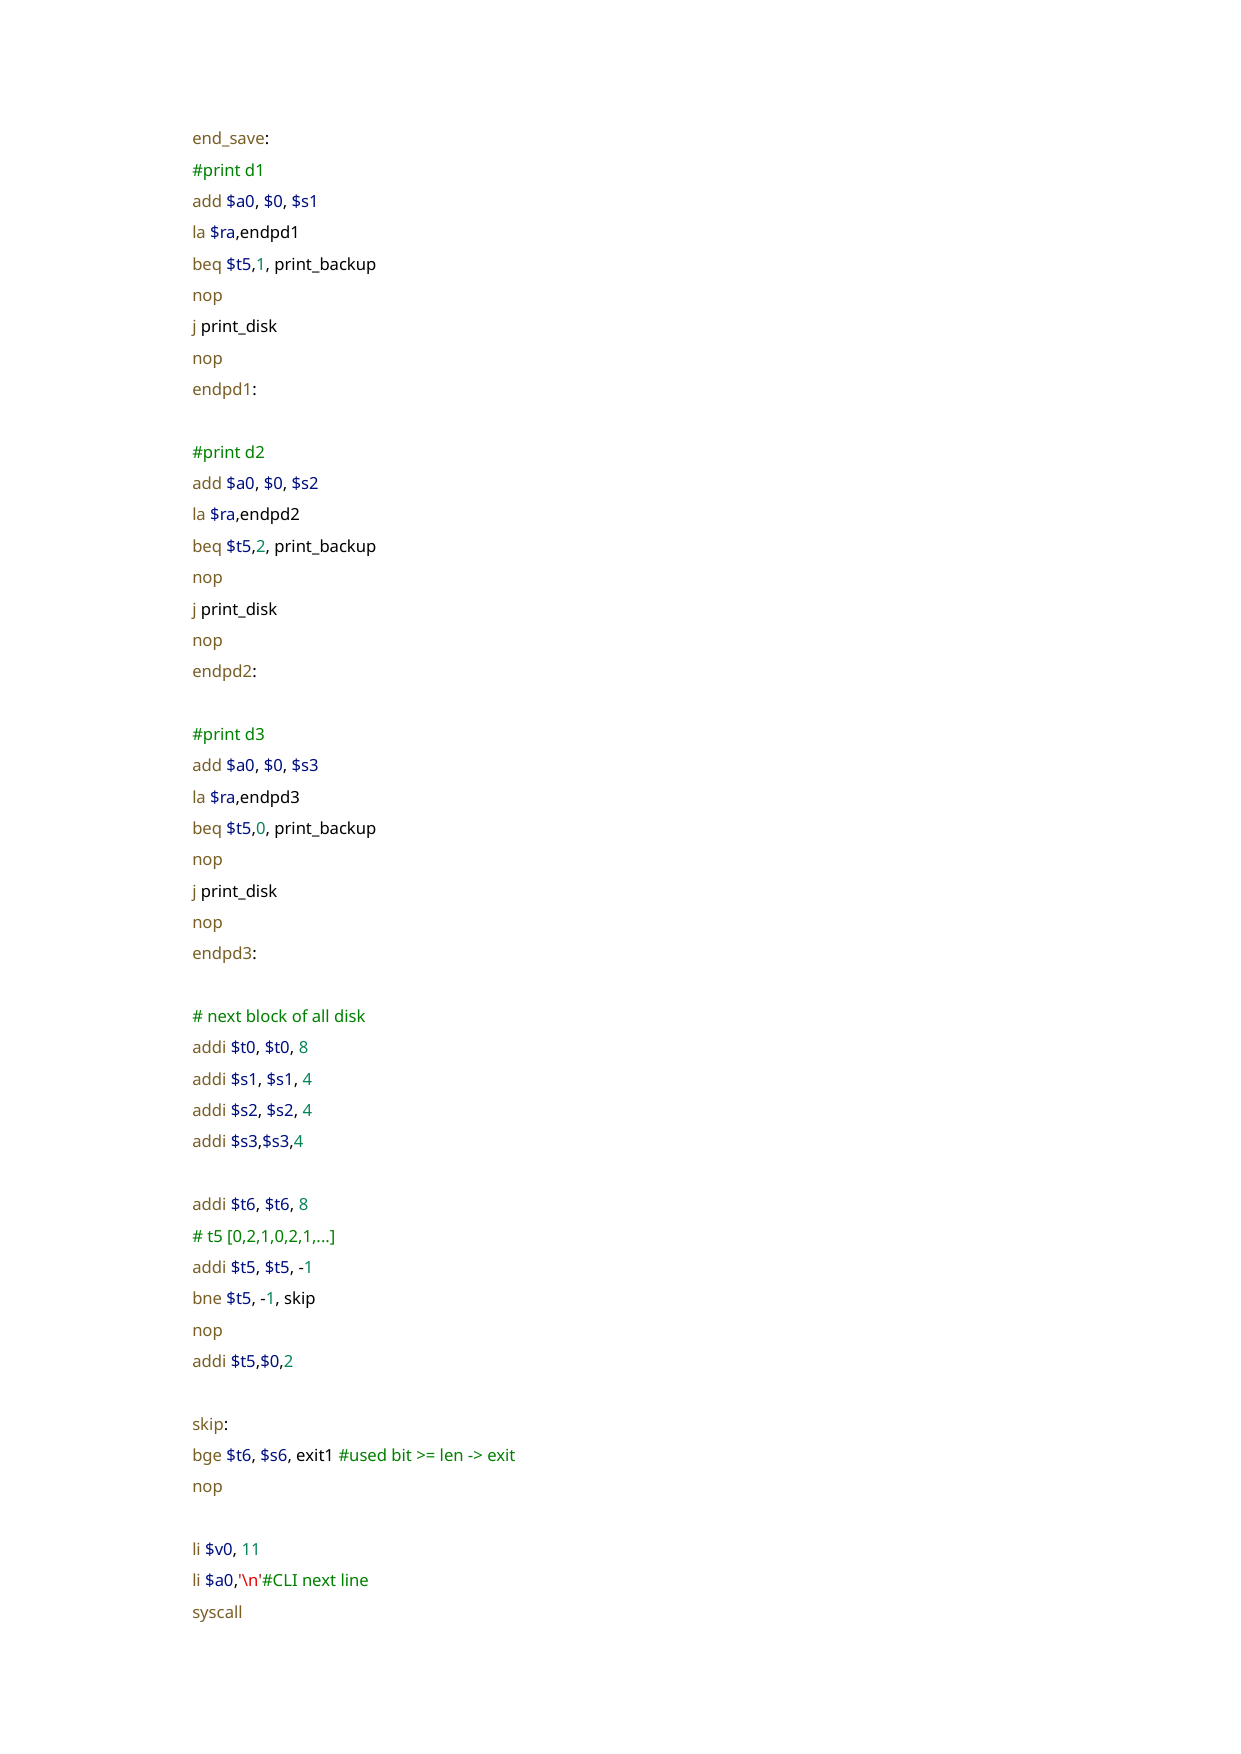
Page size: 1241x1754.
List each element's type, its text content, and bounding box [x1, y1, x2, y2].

text bne $t5, -1, skip [192, 1278, 1122, 1309]
text beq $t5,0, print_backup [192, 808, 1122, 839]
text la $ra,endpd2 [192, 494, 1122, 526]
text #print d3 [192, 714, 1122, 745]
text addi $t5,$0,2 [192, 1341, 1122, 1372]
text beq $t5,2, print_backup [192, 526, 1122, 557]
text # next block of all disk [192, 996, 1122, 1027]
text add $a0, $0, $s3 [192, 745, 1122, 777]
text nop [192, 1466, 1122, 1498]
text endpd1: [192, 369, 1122, 400]
text beq $t5,1, print_backup [192, 243, 1122, 275]
text bge $t6, $s6, exit1 #used bit >= len -> exit [192, 1435, 1122, 1466]
text addi $t6, $t6, 8 [192, 1184, 1122, 1216]
text j print_disk [192, 306, 1122, 338]
text end_save: [192, 118, 1122, 149]
text nop [192, 902, 1122, 933]
text addi $s2, $s2, 4 [192, 1090, 1122, 1121]
text endpd2: [192, 651, 1122, 682]
text nop [192, 839, 1122, 871]
text addi $t5, $t5, -1 [192, 1247, 1122, 1278]
text add $a0, $0, $s2 [192, 463, 1122, 494]
text syscall [192, 1592, 1122, 1623]
text nop [192, 557, 1122, 588]
text nop [192, 1309, 1122, 1341]
text nop [192, 338, 1122, 369]
text li $v0, 11 [192, 1529, 1122, 1560]
text addi $s1, $s1, 4 [192, 1059, 1122, 1090]
text addi $t0, $t0, 8 [192, 1027, 1122, 1059]
text #print d1 [192, 149, 1122, 181]
text la $ra,endpd3 [192, 777, 1122, 808]
text # t5 [0,2,1,0,2,1,...] [192, 1216, 1122, 1247]
text #print d2 [192, 432, 1122, 463]
text j print_disk [192, 588, 1122, 620]
text nop [192, 620, 1122, 651]
text la $ra,endpd1 [192, 212, 1122, 243]
text addi $s3,$s3,4 [192, 1121, 1122, 1153]
text li $a0,'\n'#CLI next line [192, 1560, 1122, 1592]
text endpd3: [192, 933, 1122, 965]
text skip: [192, 1404, 1122, 1435]
text nop [192, 275, 1122, 306]
text add $a0, $0, $s1 [192, 181, 1122, 212]
text j print_disk [192, 871, 1122, 902]
